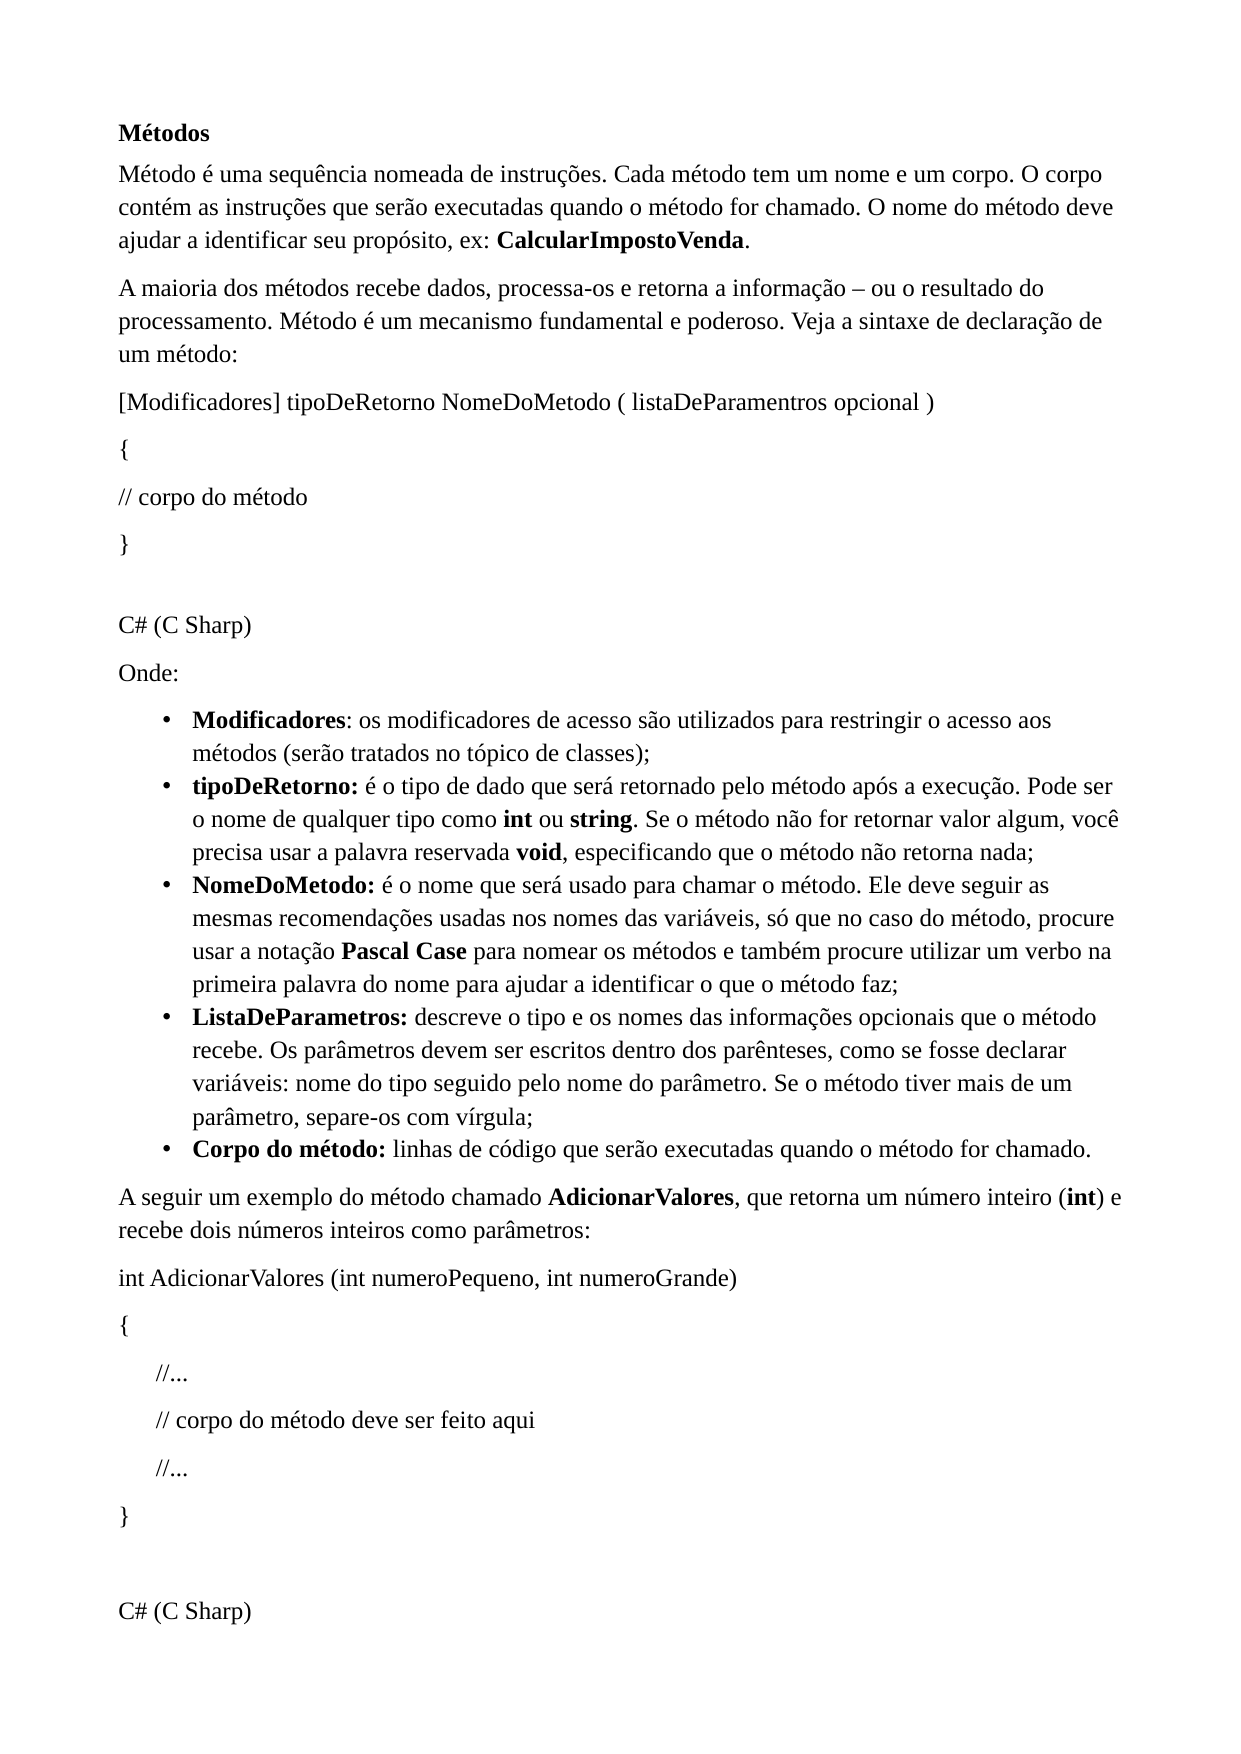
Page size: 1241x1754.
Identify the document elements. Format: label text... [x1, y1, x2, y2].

text C# (C Sharp) [118, 1596, 1122, 1625]
subtitle Métodos [118, 118, 1122, 147]
text int AdicionarValores (int numeroPequeno, int numeroGrande) [118, 1263, 1122, 1292]
text [Modificadores] tipoDeRetorno NomeDoMetodo ( listaDeParamentros opcional ) [118, 387, 1122, 415]
text Método é uma sequência nomeada de instruções. Cada método tem um nome e um corpo. O corpo contém as instruções que serão executadas quando o método for chamado. O nome do método deve ajudar a identificar seu propósito, ex: CalcularImpostoVenda. [118, 159, 1122, 254]
text A maioria dos métodos recebe dados, processa-os e retorna a informação – ou o resultado do processamento. Método é um mecanismo fundamental e poderoso. Veja a sintaxe de declaração de um método: [118, 273, 1122, 368]
list NomeDoMetodo: é o nome que será usado para chamar o método. Ele deve seguir as mesmas recomendações usadas nos nomes das variáveis, só que no caso do método, procure usar a notação Pascal Case para nomear os métodos e também procure utilizar um verbo na primeira palavra do nome para ajudar a identificar o que o método faz; [162, 870, 1122, 998]
text // corpo do método [118, 482, 1122, 511]
text } [118, 1501, 1122, 1529]
text } [118, 529, 1122, 558]
text //... [118, 1453, 1122, 1482]
list ListaDeParametros: descreve o tipo e os nomes das informações opcionais que o método recebe. Os parâmetros devem ser escritos dentro dos parênteses, como se fosse declarar variáveis: nome do tipo seguido pelo nome do parâmetro. Se o método tiver mais de um parâmetro, separe-os com vírgula; [162, 1002, 1122, 1130]
text A seguir um exemplo do método chamado AdicionarValores, que retorna um número inteiro (int) e recebe dois números inteiros como parâmetros: [118, 1182, 1122, 1244]
list tipoDeRetorno: é o tipo de dado que será retornado pelo método após a execução. Pode ser o nome de qualquer tipo como int ou string. Se o método não for retornar valor algum, você precisa usar a palavra reservada void, especificando que o método não retorna nada; [162, 771, 1122, 866]
list Corpo do método: linhas de código que serão executadas quando o método for chamado. [162, 1134, 1122, 1163]
text C# (C Sharp) [118, 610, 1122, 639]
list Modificadores: os modificadores de acesso são utilizados para restringir o acesso aos métodos (serão tratados no tópico de classes); [162, 705, 1122, 767]
text //... [118, 1358, 1122, 1387]
text { [118, 434, 1122, 463]
text Onde: [118, 658, 1122, 686]
text // corpo do método deve ser feito aqui [118, 1406, 1122, 1434]
text { [118, 1310, 1122, 1339]
